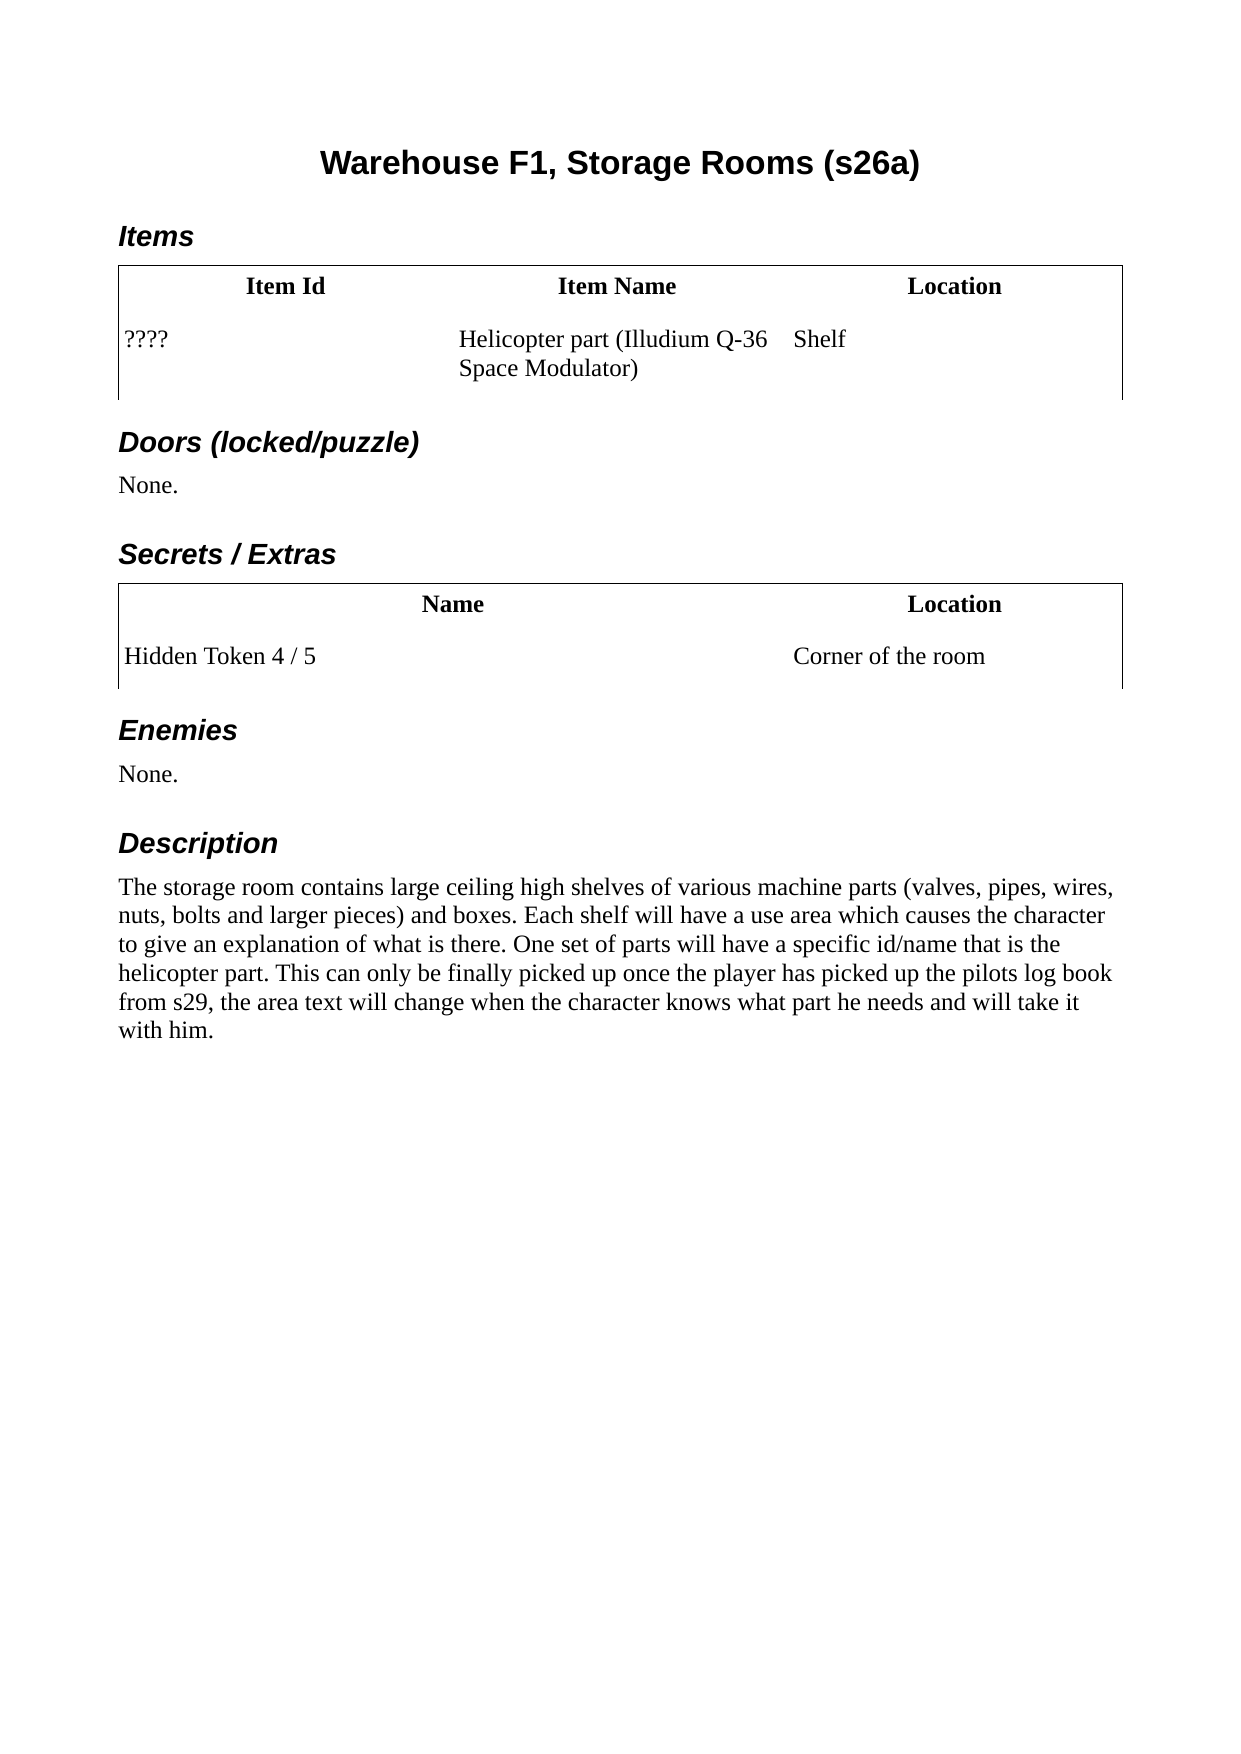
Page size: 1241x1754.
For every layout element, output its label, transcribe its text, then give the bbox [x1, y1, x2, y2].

table_header Location [788, 584, 1122, 636]
table_cell Hidden Token 4 / 5 [119, 636, 787, 688]
table_header Item Id [119, 266, 453, 318]
subtitle Warehouse F1, Storage Rooms (s26a) [118, 143, 1122, 182]
subtitle Secrets / Extras [118, 537, 1122, 570]
table_header Location [788, 266, 1122, 318]
table_header Item Name [453, 266, 787, 318]
table_header Name [119, 584, 787, 636]
subtitle Enemies [118, 713, 1122, 747]
text None. [118, 759, 1122, 788]
table_cell Helicopter part (Illudium Q-36 Space Modulator) [453, 318, 787, 399]
table_cell ???? [119, 318, 453, 399]
text None. [118, 471, 1122, 499]
subtitle Items [118, 219, 1122, 253]
subtitle Doors (locked/puzzle) [118, 424, 1122, 458]
table_cell Shelf [788, 318, 1122, 399]
subtitle Description [118, 826, 1122, 859]
table_cell Corner of the room [788, 636, 1122, 688]
text The storage room contains large ceiling high shelves of various machine parts (valves, pipes, wires, nuts, bolts and larger pieces) and boxes. Each shelf will have a use area which causes the character to give an explanation of what is there. One set of parts will have a specific id/name that is the helicopter part. This can only be finally picked up once the player has picked up the pilots log book from s29, the area text will change when the character knows what part he needs and will take it with him. [118, 872, 1122, 1044]
